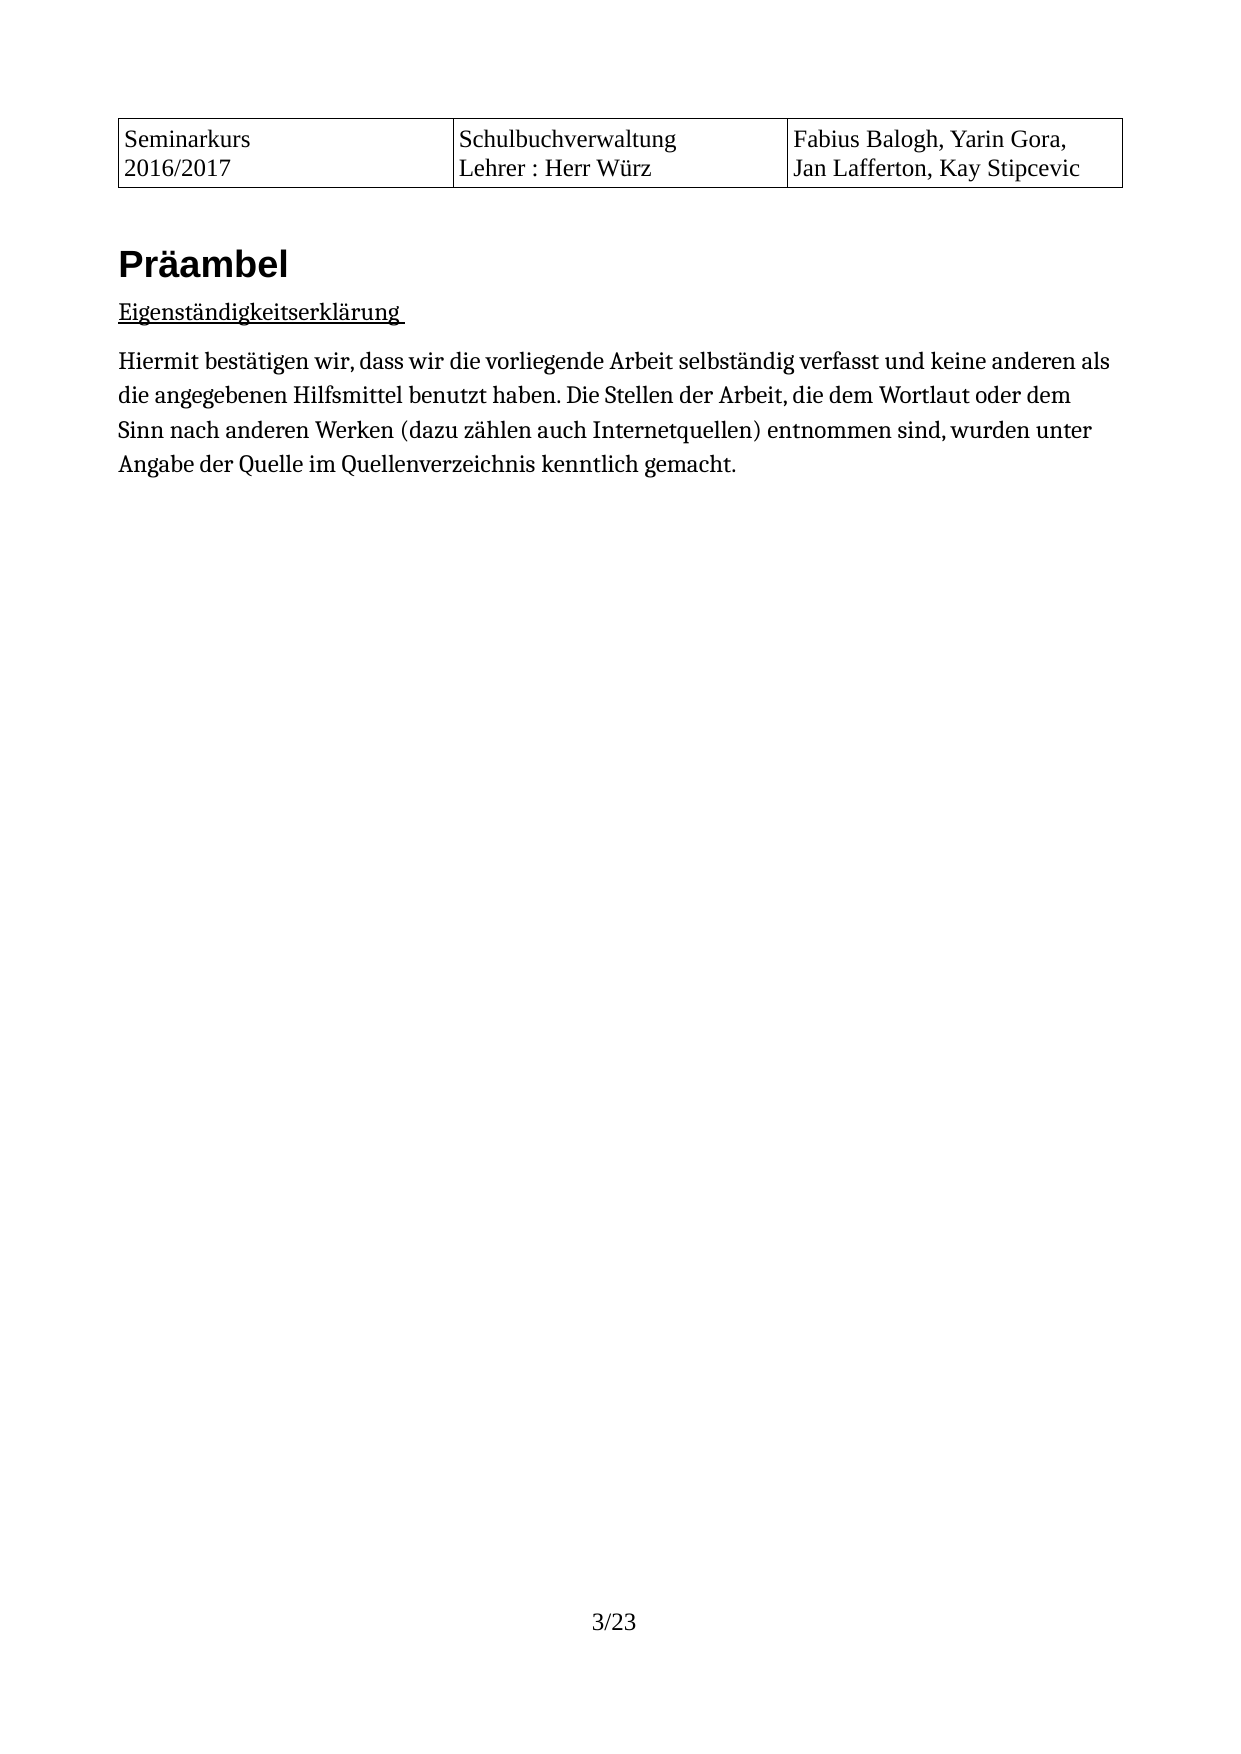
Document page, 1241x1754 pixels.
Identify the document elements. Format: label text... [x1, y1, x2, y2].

text Eigenständigkeitserklärung [118, 298, 1122, 327]
subtitle Präambel [118, 242, 1122, 285]
text Hiermit bestätigen wir, dass wir die vorliegende Arbeit selbständig verfasst und keine anderen als die angegebenen Hilfsmittel benutzt haben. Die Stellen der Arbeit, die dem Wortlaut oder dem Sinn nach anderen Werken (dazu zählen auch Internetquellen) entnommen sind, wurden unter Angabe der Quelle im Quellenverzeichnis kenntlich gemacht. [118, 347, 1122, 479]
